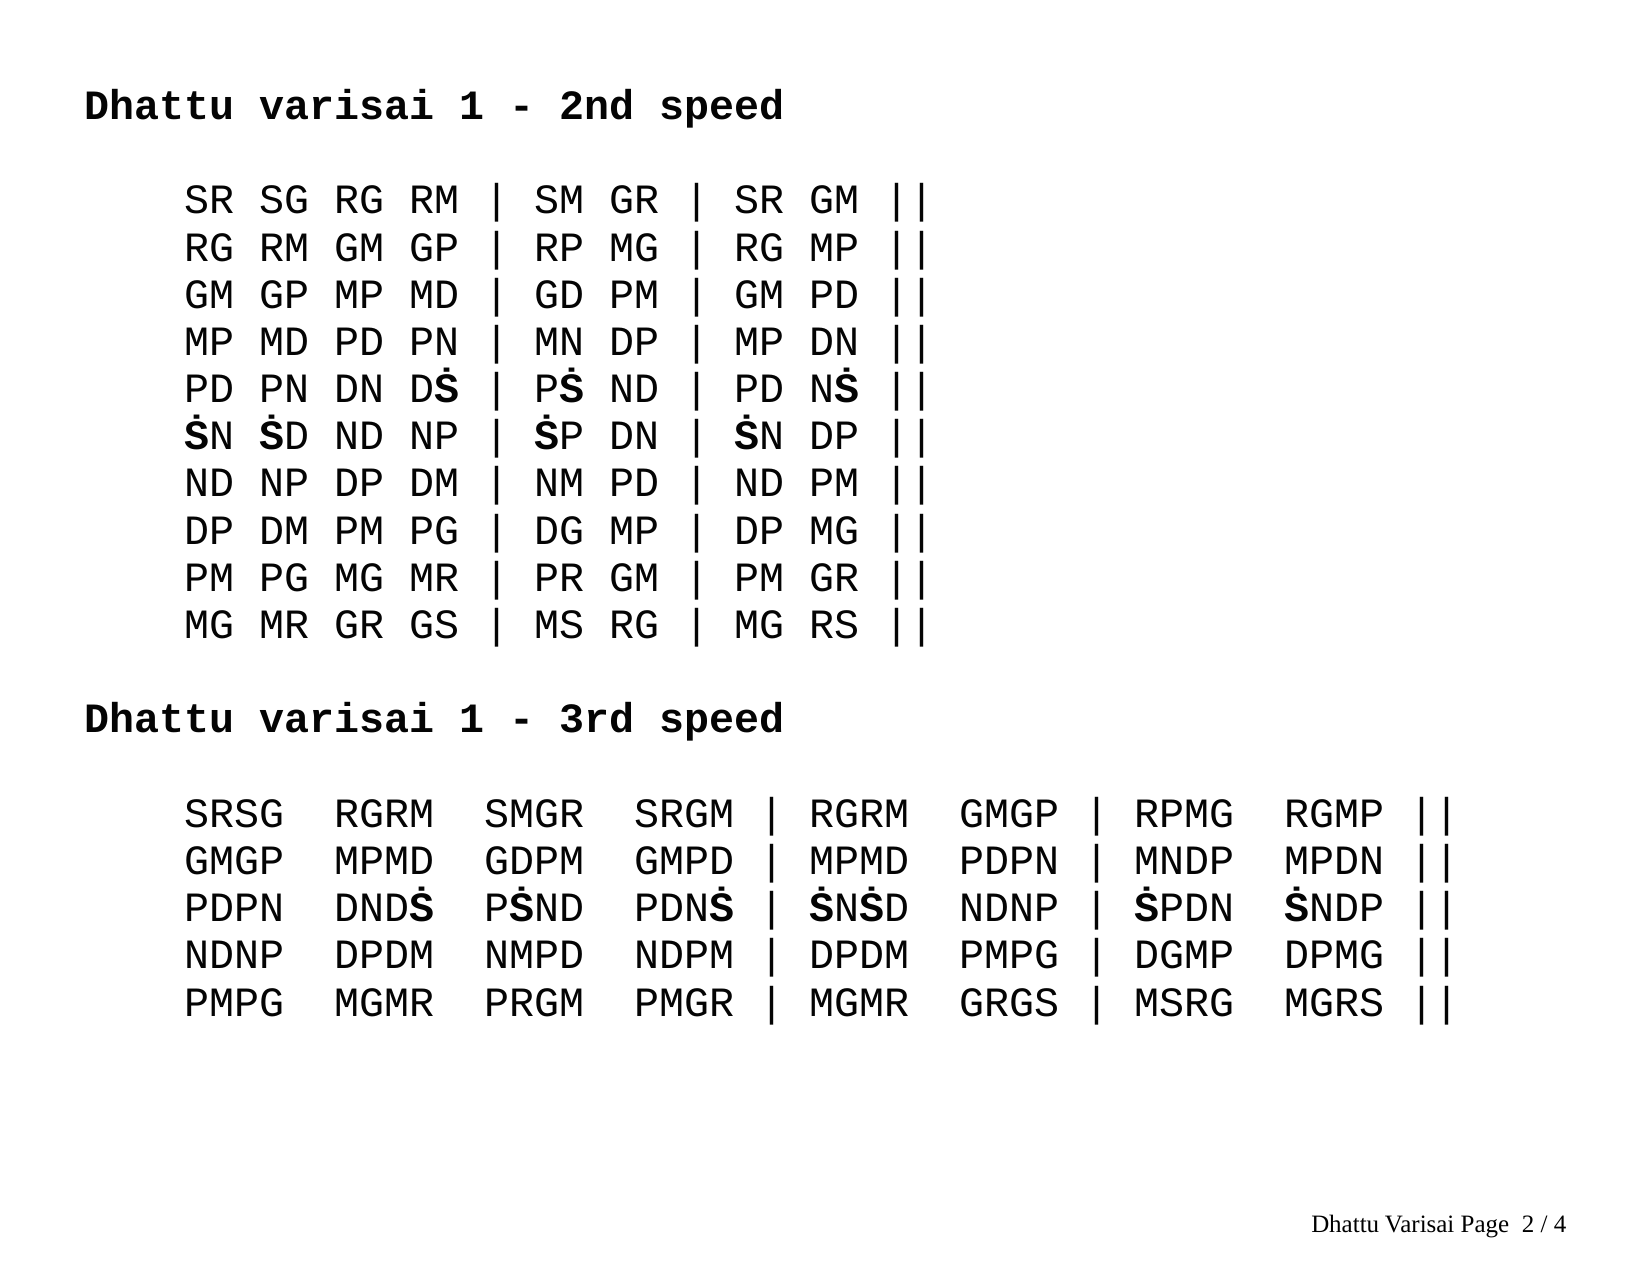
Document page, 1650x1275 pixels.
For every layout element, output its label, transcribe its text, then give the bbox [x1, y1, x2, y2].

text SR SG RG RM | SM GR | SR GM || [84, 179, 1566, 226]
text ND NP DP DM | NM PD | ND PM || [84, 462, 1566, 509]
text GM GP MP MD | GD PM | GM PD || [84, 273, 1566, 321]
text PMPG MGMR PRGM PMGR | MGMR GRGS | MSRG MGRS || [84, 981, 1566, 1028]
text PM PG MG MR | PR GM | PM GR || [84, 557, 1566, 604]
text SRSG RGRM SMGR SRGM | RGRM GMGP | RPMG RGMP || [84, 792, 1566, 840]
text GMGP MPMD GDPM GMPD | MPMD PDPN | MNDP MPDN || [84, 840, 1566, 887]
text RG RM GM GP | RP MG | RG MP || [84, 226, 1566, 273]
text MP MD PD PN | MN DP | MP DN || [84, 321, 1566, 368]
text PDPN DNDṠ PṠND PDNṠ | ṠNṠD NDNP | ṠPDN ṠNDP || [84, 887, 1566, 934]
text PD PN DN DṠ | PṠ ND | PD NṠ || [84, 368, 1566, 415]
text NDNP DPDM NMPD NDPM | DPDM PMPG | DGMP DPMG || [84, 934, 1566, 981]
text Dhattu varisai 1 - 2nd speed [84, 85, 1566, 132]
text MG MR GR GS | MS RG | MG RS || [84, 604, 1566, 651]
text Dhattu varisai 1 - 3rd speed [84, 698, 1566, 745]
text DP DM PM PG | DG MP | DP MG || [84, 509, 1566, 557]
text ṠN ṠD ND NP | ṠP DN | ṠN DP || [84, 415, 1566, 462]
